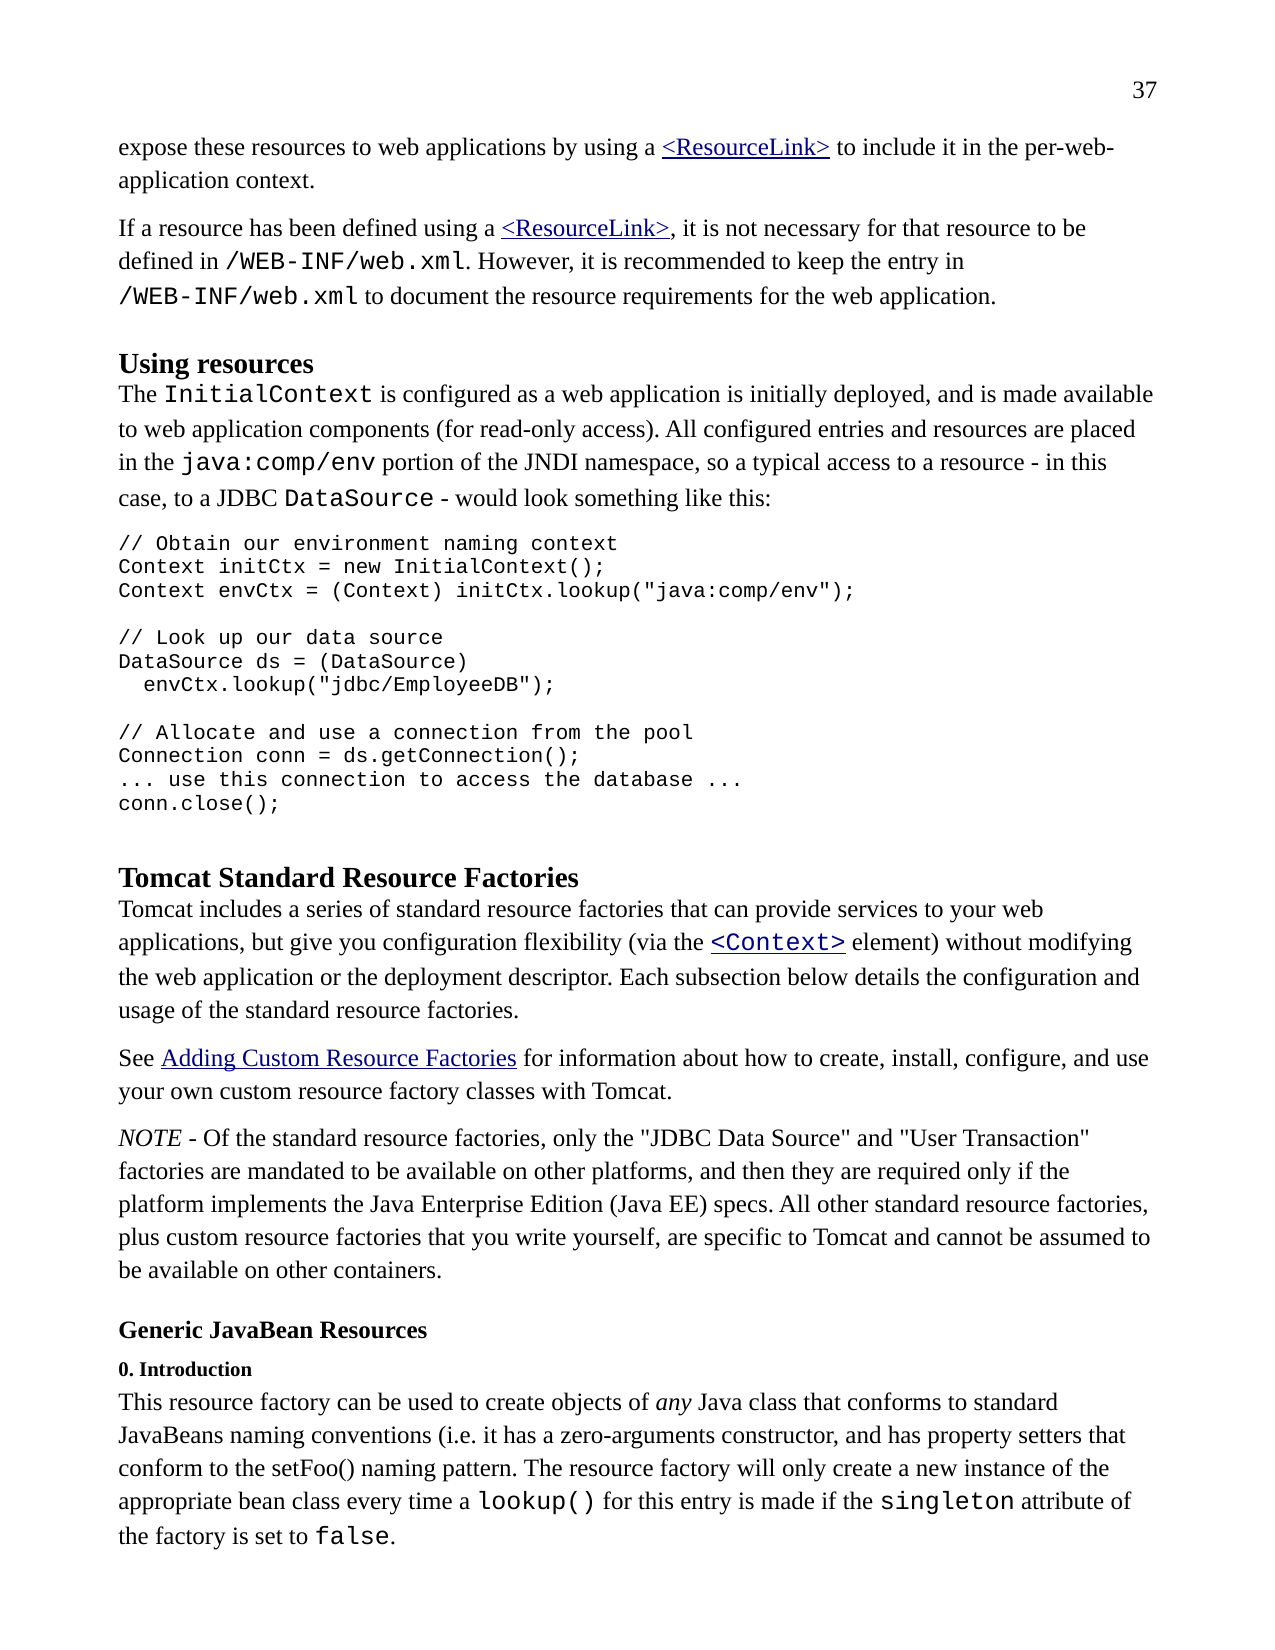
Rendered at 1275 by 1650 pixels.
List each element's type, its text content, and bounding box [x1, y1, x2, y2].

text This resource factory can be used to create objects of any Java class that conforms to standard JavaBeans naming conventions (i.e. it has a zero-arguments constructor, and has property setters that conform to the setFoo() naming pattern. The resource factory will only create a new instance of the appropriate bean class every time a lookup() for this entry is made if the singleton attribute of the factory is set to false. [118, 1387, 1157, 1552]
text ... use this connection to access the database ... [118, 769, 1157, 793]
subtitle 0. Introduction [118, 1357, 1157, 1381]
text Connection conn = ds.getConnection(); [118, 745, 1157, 769]
text // Look up our data source [118, 627, 1157, 651]
text The InitialContext is configured as a web application is initially deployed, and is made available to web application components (for read-only access). All configured entries and resources are placed in the java:comp/env portion of the JNDI namespace, so a typical access to a resource - in this case, to a JDBC DataSource - would look something like this: [118, 379, 1157, 513]
subtitle Tomcat Standard Resource Factories [118, 860, 1157, 894]
text NOTE - Of the standard resource factories, only the "JDBC Data Source" and "User Transaction" factories are mandated to be available on other platforms, and then they are required only if the platform implements the Java Enterprise Edition (Java EE) specs. All other standard resource factories, plus custom resource factories that you write yourself, are specific to Tomcat and cannot be assumed to be available on other containers. [118, 1123, 1157, 1284]
text If a resource has been defined using a <ResourceLink>, it is not necessary for that resource to be defined in /WEB-INF/web.xml. However, it is recommended to keep the entry in /WEB-INF/web.xml to document the resource requirements for the web application. [118, 213, 1157, 312]
text Context envCtx = (Context) initCtx.lookup("java:comp/env"); [118, 580, 1157, 603]
subtitle Using resources [118, 346, 1157, 379]
text Context initCtx = new InitialContext(); [118, 556, 1157, 580]
text envCtx.lookup("jdbc/EmployeeDB"); [118, 674, 1157, 698]
text // Allocate and use a connection from the pool [118, 722, 1157, 745]
text conn.close(); [118, 793, 1157, 816]
text Tomcat includes a series of standard resource factories that can provide services to your web applications, but give you configuration flexibility (via the <Context> element) without modifying the web application or the deployment descriptor. Each subsection below details the configuration and usage of the standard resource factories. [118, 894, 1157, 1024]
subtitle Generic JavaBean Resources [118, 1316, 1157, 1344]
text // Obtain our environment naming context [118, 533, 1157, 556]
text expose these resources to web applications by using a <ResourceLink> to include it in the per-web-application context. [118, 132, 1157, 194]
text DataSource ds = (DataSource) [118, 651, 1157, 674]
text See Adding Custom Resource Factories for information about how to create, install, configure, and use your own custom resource factory classes with Tomcat. [118, 1043, 1157, 1104]
